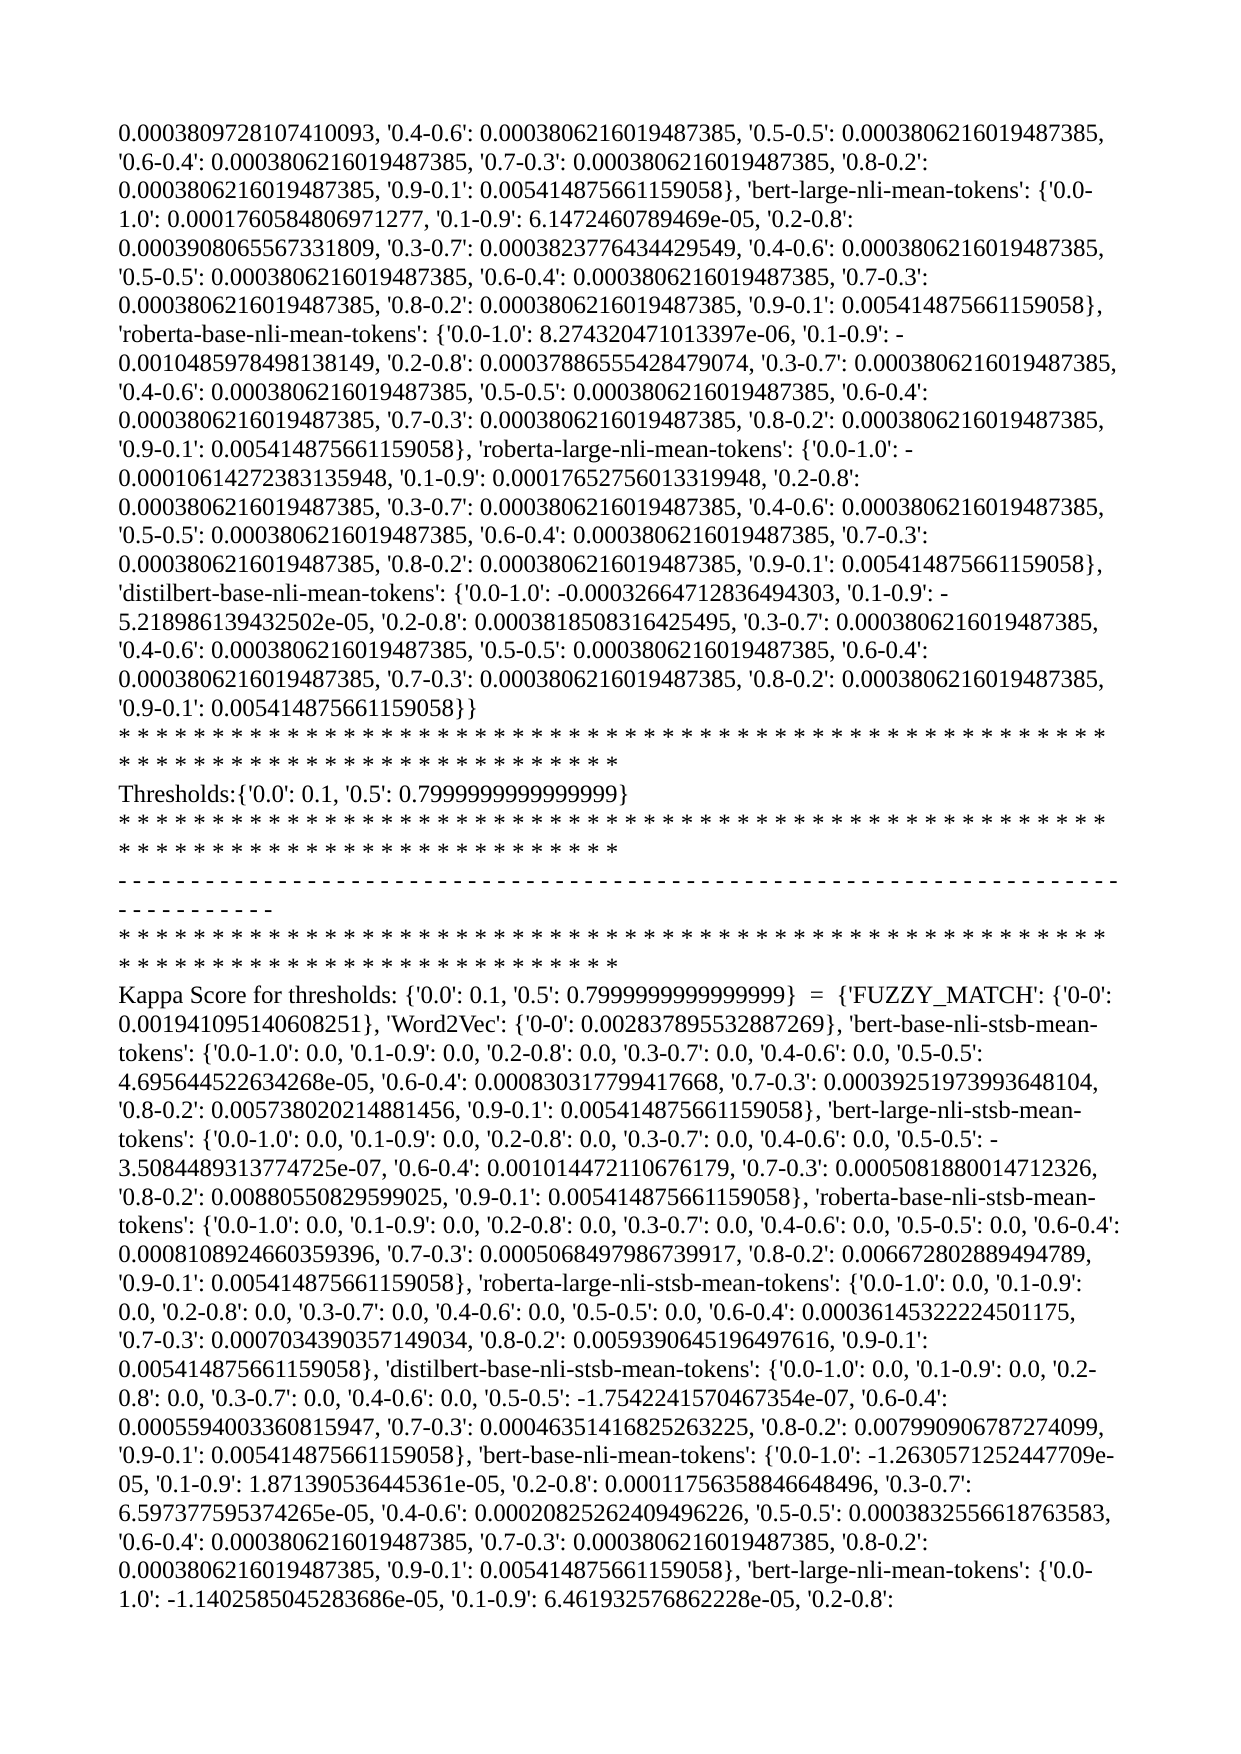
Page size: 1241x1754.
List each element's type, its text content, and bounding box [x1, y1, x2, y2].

text * * * * * * * * * * * * * * * * * * * * * * * * * * * * * * * * * * * * * * * * * * * * * * * * * * * * * * * * * * * * * * * * * * * * * * * * * * * * * * * * [118, 808, 1122, 866]
text Thresholds:{'0.0': 0.1, '0.5': 0.7999999999999999} [118, 779, 1122, 808]
text * * * * * * * * * * * * * * * * * * * * * * * * * * * * * * * * * * * * * * * * * * * * * * * * * * * * * * * * * * * * * * * * * * * * * * * * * * * * * * * * [118, 722, 1122, 779]
text Kappa Score for thresholds: {'0.0': 0.1, '0.5': 0.7999999999999999} = {'FUZZY_MATCH': {'0-0': 0.001941095140608251}, 'Word2Vec': {'0-0': 0.002837895532887269}, 'bert-base-nli-stsb-mean-tokens': {'0.0-1.0': 0.0, '0.1-0.9': 0.0, '0.2-0.8': 0.0, '0.3-0.7': 0.0, '0.4-0.6': 0.0, '0.5-0.5': 4.695644522634268e-05, '0.6-0.4': 0.000830317799417668, '0.7-0.3': 0.00039251973993648104, '0.8-0.2': 0.005738020214881456, '0.9-0.1': 0.005414875661159058}, 'bert-large-nli-stsb-mean-tokens': {'0.0-1.0': 0.0, '0.1-0.9': 0.0, '0.2-0.8': 0.0, '0.3-0.7': 0.0, '0.4-0.6': 0.0, '0.5-0.5': -3.5084489313774725e-07, '0.6-0.4': 0.001014472110676179, '0.7-0.3': 0.0005081880014712326, '0.8-0.2': 0.00880550829599025, '0.9-0.1': 0.005414875661159058}, 'roberta-base-nli-stsb-mean-tokens': {'0.0-1.0': 0.0, '0.1-0.9': 0.0, '0.2-0.8': 0.0, '0.3-0.7': 0.0, '0.4-0.6': 0.0, '0.5-0.5': 0.0, '0.6-0.4': 0.0008108924660359396, '0.7-0.3': 0.0005068497986739917, '0.8-0.2': 0.006672802889494789, '0.9-0.1': 0.005414875661159058}, 'roberta-large-nli-stsb-mean-tokens': {'0.0-1.0': 0.0, '0.1-0.9': 0.0, '0.2-0.8': 0.0, '0.3-0.7': 0.0, '0.4-0.6': 0.0, '0.5-0.5': 0.0, '0.6-0.4': 0.00036145322224501175, '0.7-0.3': 0.0007034390357149034, '0.8-0.2': 0.0059390645196497616, '0.9-0.1': 0.005414875661159058}, 'distilbert-base-nli-stsb-mean-tokens': {'0.0-1.0': 0.0, '0.1-0.9': 0.0, '0.2-0.8': 0.0, '0.3-0.7': 0.0, '0.4-0.6': 0.0, '0.5-0.5': -1.7542241570467354e-07, '0.6-0.4': 0.0005594003360815947, '0.7-0.3': 0.00046351416825263225, '0.8-0.2': 0.007990906787274099, '0.9-0.1': 0.005414875661159058}, 'bert-base-nli-mean-tokens': {'0.0-1.0': -1.2630571252447709e-05, '0.1-0.9': 1.871390536445361e-05, '0.2-0.8': 0.00011756358846648496, '0.3-0.7': 6.597377595374265e-05, '0.4-0.6': 0.00020825262409496226, '0.5-0.5': 0.0003832556618763583, '0.6-0.4': 0.0003806216019487385, '0.7-0.3': 0.0003806216019487385, '0.8-0.2': 0.0003806216019487385, '0.9-0.1': 0.005414875661159058}, 'bert-large-nli-mean-tokens': {'0.0-1.0': -1.1402585045283686e-05, '0.1-0.9': 6.461932576862228e-05, '0.2-0.8': [118, 981, 1122, 1613]
text 0.0003809728107410093, '0.4-0.6': 0.0003806216019487385, '0.5-0.5': 0.0003806216019487385, '0.6-0.4': 0.0003806216019487385, '0.7-0.3': 0.0003806216019487385, '0.8-0.2': 0.0003806216019487385, '0.9-0.1': 0.005414875661159058}, 'bert-large-nli-mean-tokens': {'0.0-1.0': 0.0001760584806971277, '0.1-0.9': 6.1472460789469e-05, '0.2-0.8': 0.0003908065567331809, '0.3-0.7': 0.0003823776434429549, '0.4-0.6': 0.0003806216019487385, '0.5-0.5': 0.0003806216019487385, '0.6-0.4': 0.0003806216019487385, '0.7-0.3': 0.0003806216019487385, '0.8-0.2': 0.0003806216019487385, '0.9-0.1': 0.005414875661159058}, 'roberta-base-nli-mean-tokens': {'0.0-1.0': 8.274320471013397e-06, '0.1-0.9': -0.0010485978498138149, '0.2-0.8': 0.00037886555428479074, '0.3-0.7': 0.0003806216019487385, '0.4-0.6': 0.0003806216019487385, '0.5-0.5': 0.0003806216019487385, '0.6-0.4': 0.0003806216019487385, '0.7-0.3': 0.0003806216019487385, '0.8-0.2': 0.0003806216019487385, '0.9-0.1': 0.005414875661159058}, 'roberta-large-nli-mean-tokens': {'0.0-1.0': -0.00010614272383135948, '0.1-0.9': 0.00017652756013319948, '0.2-0.8': 0.0003806216019487385, '0.3-0.7': 0.0003806216019487385, '0.4-0.6': 0.0003806216019487385, '0.5-0.5': 0.0003806216019487385, '0.6-0.4': 0.0003806216019487385, '0.7-0.3': 0.0003806216019487385, '0.8-0.2': 0.0003806216019487385, '0.9-0.1': 0.005414875661159058}, 'distilbert-base-nli-mean-tokens': {'0.0-1.0': -0.00032664712836494303, '0.1-0.9': -5.218986139432502e-05, '0.2-0.8': 0.0003818508316425495, '0.3-0.7': 0.0003806216019487385, '0.4-0.6': 0.0003806216019487385, '0.5-0.5': 0.0003806216019487385, '0.6-0.4': 0.0003806216019487385, '0.7-0.3': 0.0003806216019487385, '0.8-0.2': 0.0003806216019487385, '0.9-0.1': 0.005414875661159058}} [118, 118, 1122, 722]
text * * * * * * * * * * * * * * * * * * * * * * * * * * * * * * * * * * * * * * * * * * * * * * * * * * * * * * * * * * * * * * * * * * * * * * * * * * * * * * * * [118, 923, 1122, 981]
text - - - - - - - - - - - - - - - - - - - - - - - - - - - - - - - - - - - - - - - - - - - - - - - - - - - - - - - - - - - - - - - - - - - - - - - - - - - - - - - - [118, 866, 1122, 923]
